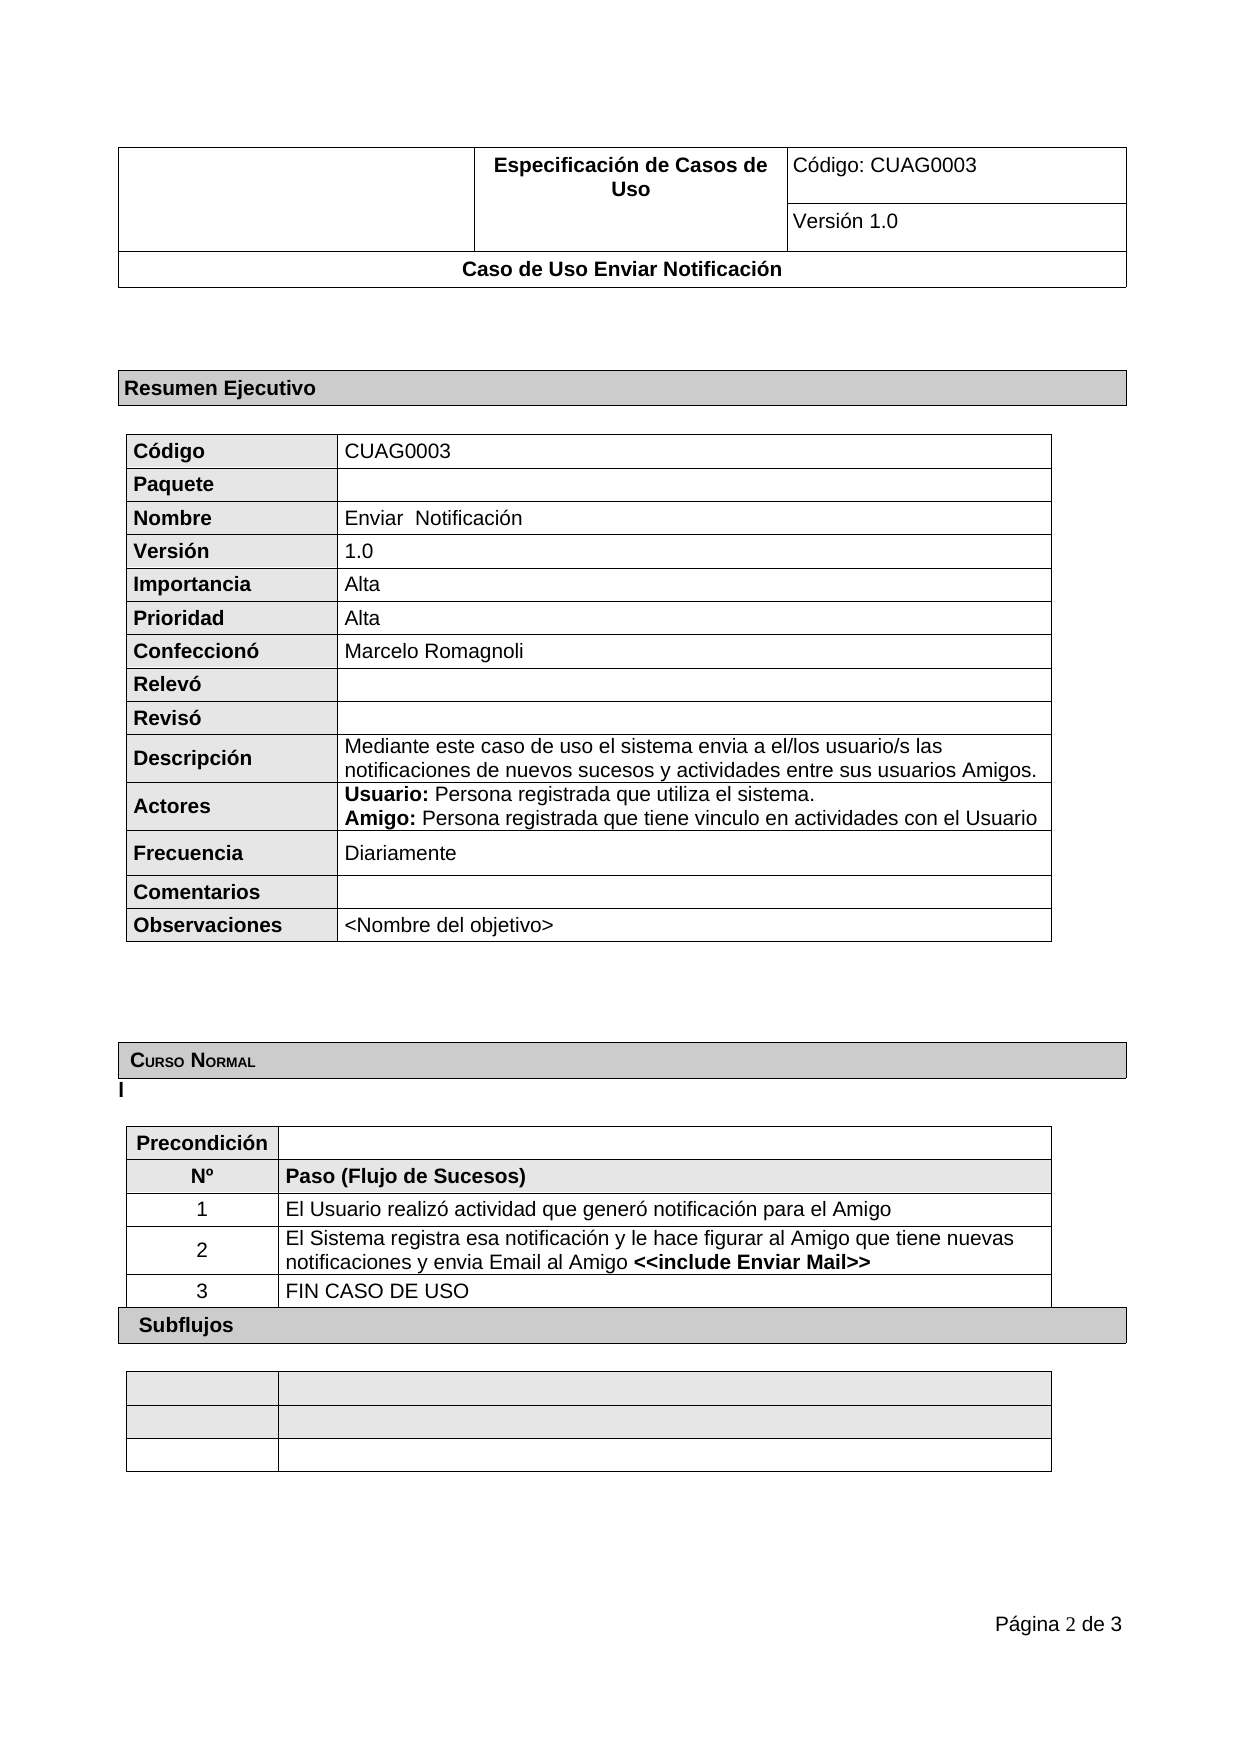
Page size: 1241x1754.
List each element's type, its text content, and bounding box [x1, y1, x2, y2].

table_header Precondición [127, 1127, 278, 1159]
table_cell Mediante este caso de uso el sistema envia a el/los usuario/s las notificaciones de nuevos sucesos y actividades entre sus usuarios Amigos. [338, 735, 1051, 782]
table_cell Enviar Notificación [338, 502, 1051, 534]
table_cell Usuario: Persona registrada que utiliza el sistema. Amigo: Persona registrada que tiene vinculo en actividades con el Usuario [338, 783, 1051, 830]
table_cell [1052, 1159, 1126, 1192]
table_cell FIN CASO DE USO [279, 1275, 1051, 1307]
table_header [1052, 1126, 1126, 1159]
table_cell Versión [127, 535, 337, 567]
table_cell [338, 669, 1051, 701]
table_cell Relevó [127, 669, 337, 701]
table_cell 1 [127, 1194, 278, 1226]
table_header [118, 1126, 126, 1159]
table_cell [338, 702, 1051, 734]
table_cell [118, 1274, 126, 1307]
table_header Curso Normal [119, 1043, 1126, 1078]
table_cell [118, 1226, 126, 1274]
table_cell Paso (Flujo de Sucesos) [279, 1160, 1051, 1192]
table_cell <Nombre del objetivo> [338, 909, 1051, 941]
table_cell [1052, 1193, 1126, 1226]
table_cell [118, 1159, 126, 1192]
table_cell Comentarios [127, 876, 337, 908]
table_header [127, 1372, 278, 1405]
table_cell Actores [127, 783, 337, 830]
table_header [279, 1372, 1051, 1405]
table_cell Alta [338, 602, 1051, 634]
table_cell El Usuario realizó actividad que generó notificación para el Amigo [279, 1194, 1051, 1226]
table_cell El Sistema registra esa notificación y le hace figurar al Amigo que tiene nuevas notificaciones y envia Email al Amigo <<include Enviar Mail>> [279, 1227, 1051, 1274]
table_cell Revisó [127, 702, 337, 734]
table_header CUAG0003 [338, 435, 1051, 467]
table_cell Subflujos [119, 1308, 1126, 1343]
table_cell Nº [127, 1160, 278, 1192]
table_cell Alta [338, 569, 1051, 601]
table_cell 3 [127, 1275, 278, 1307]
table_cell Marcelo Romagnoli [338, 635, 1051, 667]
table_cell Descripción [127, 735, 337, 782]
table_cell Observaciones [127, 909, 337, 941]
table_cell [118, 1193, 126, 1226]
table_cell [279, 1439, 1051, 1471]
table_cell 2 [127, 1227, 278, 1274]
table_cell [1052, 1274, 1126, 1307]
table_cell 1.0 [338, 535, 1051, 567]
table_cell Confeccionó [127, 635, 337, 667]
table_cell [127, 1406, 278, 1438]
table_cell [338, 469, 1051, 501]
table_cell Importancia [127, 569, 337, 601]
table_header [279, 1127, 1051, 1159]
table_header Código [127, 435, 337, 467]
table_cell [338, 876, 1051, 908]
table_cell Nombre [127, 502, 337, 534]
table_header Resumen Ejecutivo [119, 371, 1126, 405]
table_cell Diariamente [338, 831, 1051, 875]
table_cell [279, 1406, 1051, 1438]
table_cell Paquete [127, 469, 337, 501]
table_cell Prioridad [127, 602, 337, 634]
table_cell [127, 1439, 278, 1471]
table_cell Frecuencia [127, 831, 337, 875]
table_cell [1052, 1226, 1126, 1274]
text l [118, 1079, 1122, 1102]
